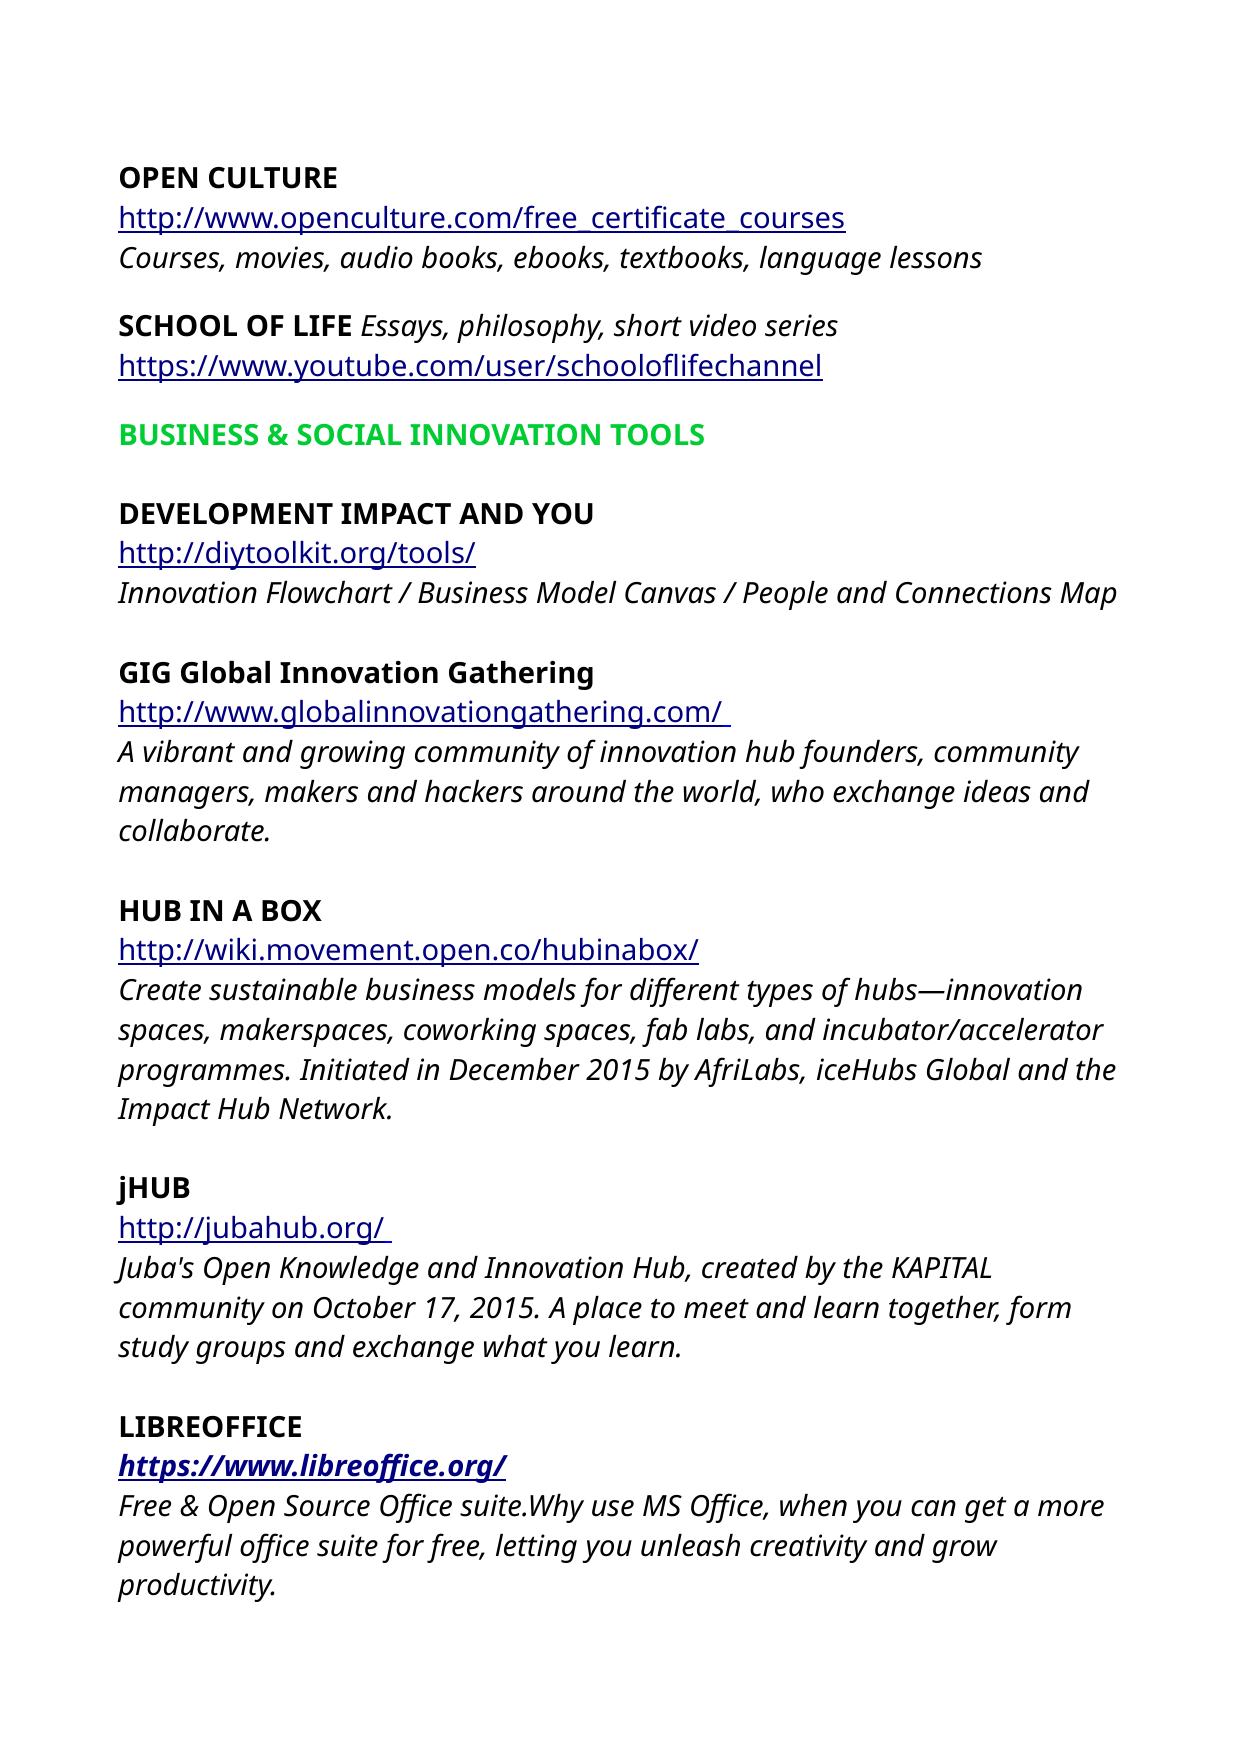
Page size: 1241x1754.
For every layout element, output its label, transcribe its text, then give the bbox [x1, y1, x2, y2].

text http://jubahub.org/ [118, 1207, 1122, 1247]
text GIG Global Innovation Gathering [118, 652, 1122, 692]
text A vibrant and growing community of innovation hub founders, community managers, makers and hackers around the world, who exchange ideas and collaborate. [118, 731, 1122, 850]
text http://diytoolkit.org/tools/ [118, 533, 1122, 572]
text LIBREOFFICE https://www.libreoffice.org/ Free & Open Source Office suite.Why use MS Office, when you can get a more powerful office suite for free, letting you unleash creativity and grow productivity. [118, 1406, 1122, 1604]
text HUB IN A BOX [118, 890, 1122, 930]
text http://wiki.movement.open.co/hubinabox/ [118, 930, 1122, 969]
text Create sustainable business models for different types of hubs—innovation spaces, makerspaces, coworking spaces, fab labs, and incubator/accelerator programmes. Initiated in December 2015 by AfriLabs, iceHubs Global and the Impact Hub Network. [118, 969, 1122, 1128]
text BUSINESS & SOCIAL INNOVATION TOOLS [118, 414, 1122, 453]
text DEVELOPMENT IMPACT AND YOU [118, 493, 1122, 533]
text Juba's Open Knowledge and Innovation Hub, created by the KAPITAL community on October 17, 2015. A place to meet and learn together, form study groups and exchange what you learn. [118, 1247, 1122, 1366]
text jHUB [118, 1168, 1122, 1207]
text http://www.globalinnovationgathering.com/ [118, 692, 1122, 731]
text Innovation Flowchart / Business Model Canvas / People and Connections Map [118, 572, 1122, 612]
text Courses, movies, audio books, ebooks, textbooks, language lessons [118, 237, 1122, 277]
text SCHOOL OF LIFE Essays, philosophy, short video series https://www.youtube.com/user/schooloflifechannel [118, 306, 1122, 385]
text http://www.openculture.com/free_certificate_courses [118, 197, 1122, 237]
text OPEN CULTURE [118, 158, 1122, 197]
